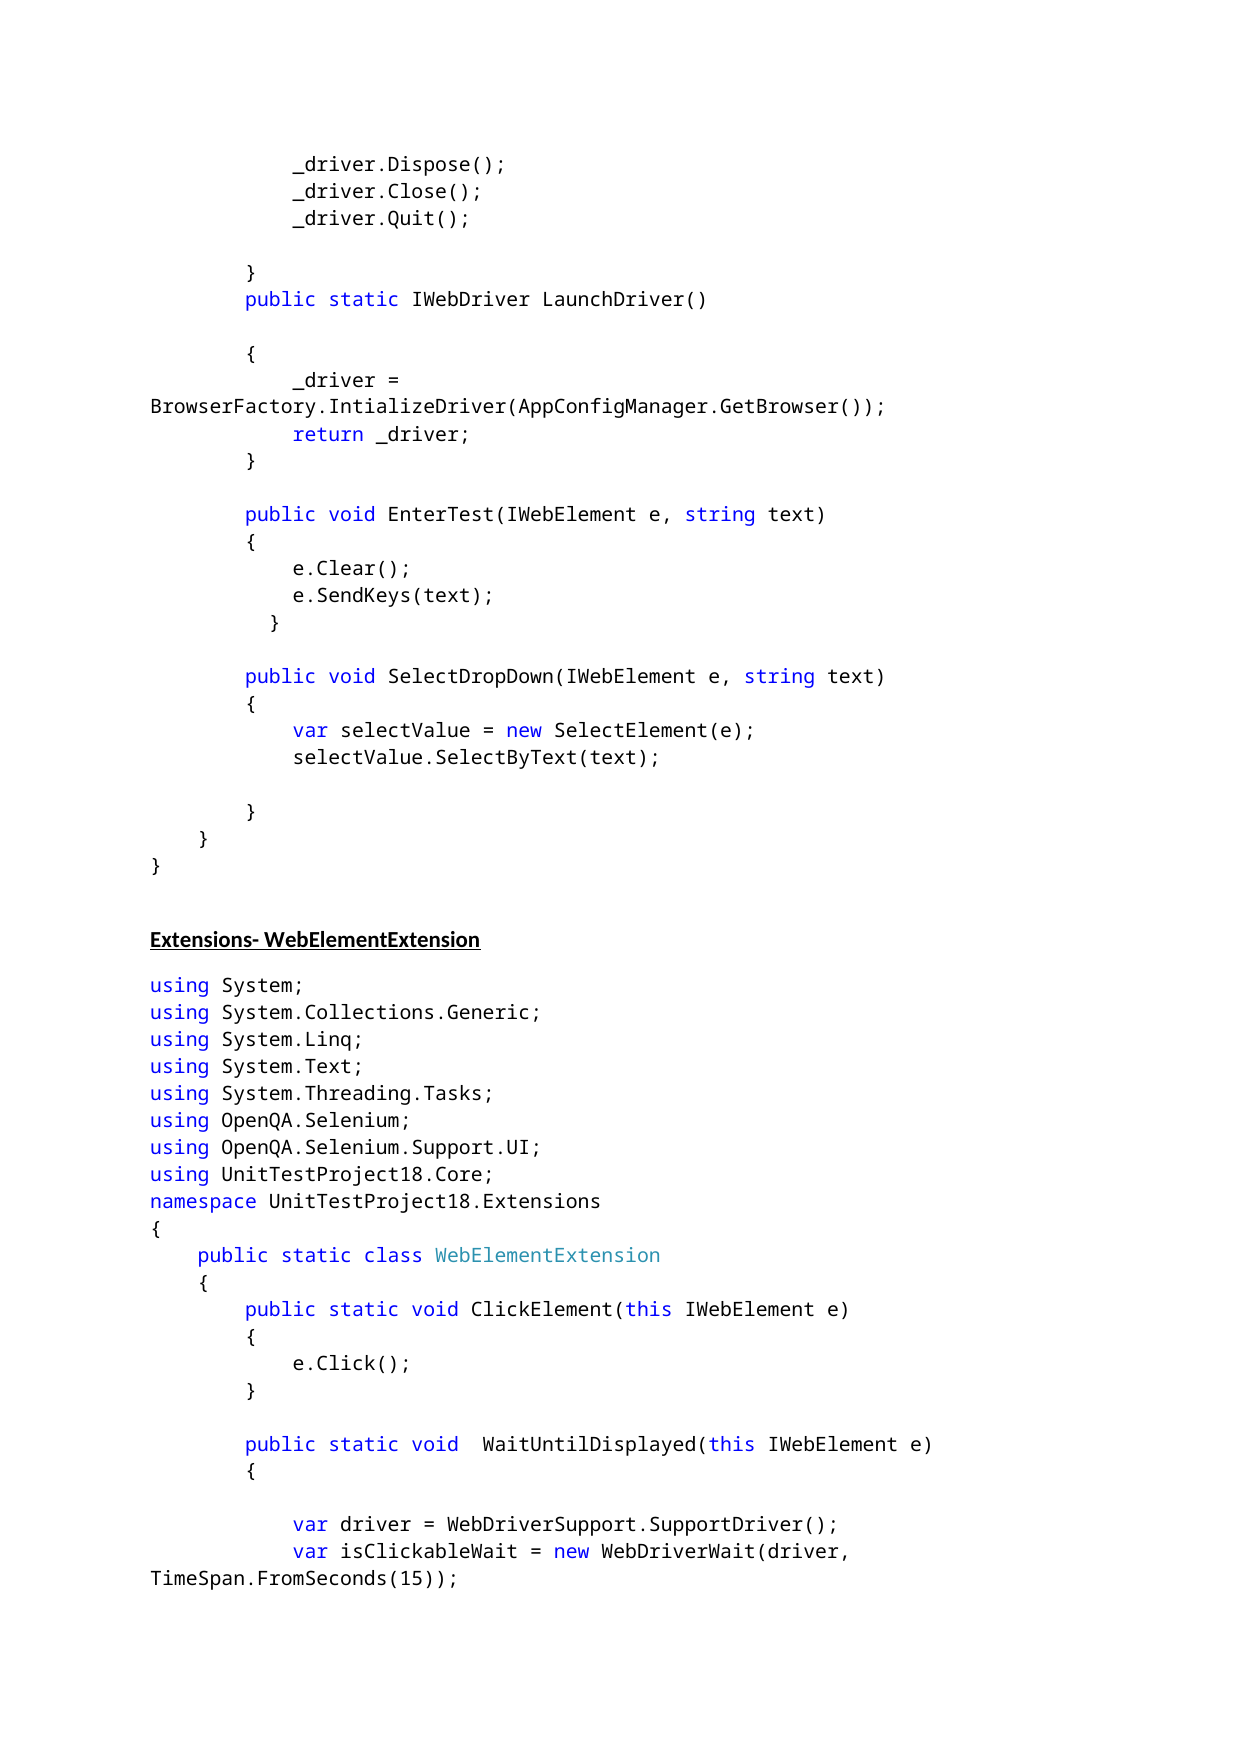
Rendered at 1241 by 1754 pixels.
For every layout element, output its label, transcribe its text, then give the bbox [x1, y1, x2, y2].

text { [150, 339, 1090, 366]
text using UnitTestProject18.Core; [150, 1160, 1090, 1187]
text } [150, 447, 1090, 474]
text using System.Threading.Tasks; [150, 1079, 1090, 1106]
text using System.Linq; [150, 1025, 1090, 1052]
text } [150, 797, 1090, 824]
text _driver.Quit(); [150, 204, 1090, 231]
text } [150, 851, 1090, 878]
text Extensions- WebElementExtension [150, 925, 1090, 953]
text namespace UnitTestProject18.Extensions [150, 1187, 1090, 1214]
text public static IWebDriver LaunchDriver() [150, 285, 1090, 312]
text public static void WaitUntilDisplayed(this IWebElement e) [150, 1430, 1090, 1457]
text { [150, 1457, 1090, 1484]
text public void EnterTest(IWebElement e, string text) [150, 501, 1090, 528]
text { [150, 1322, 1090, 1349]
text public static void ClickElement(this IWebElement e) [150, 1295, 1090, 1322]
text e.Clear(); [150, 555, 1090, 582]
text _driver = BrowserFactory.IntializeDriver(AppConfigManager.GetBrowser()); [150, 366, 1090, 420]
text } [150, 1376, 1090, 1403]
text e.SendKeys(text); [150, 582, 1090, 609]
text { [150, 1268, 1090, 1295]
text var isClickableWait = new WebDriverWait(driver, TimeSpan.FromSeconds(15)); [150, 1538, 1090, 1592]
text { [150, 689, 1090, 717]
text { [150, 528, 1090, 555]
text } [150, 258, 1090, 285]
text using System; [150, 971, 1090, 998]
text public static class WebElementExtension [150, 1241, 1090, 1268]
text return _driver; [150, 420, 1090, 447]
text } [150, 609, 1090, 636]
text public void SelectDropDown(IWebElement e, string text) [150, 663, 1090, 689]
text var selectValue = new SelectElement(e); [150, 717, 1090, 743]
text var driver = WebDriverSupport.SupportDriver(); [150, 1511, 1090, 1538]
text selectValue.SelectByText(text); [150, 743, 1090, 771]
text { [150, 1214, 1090, 1241]
text using OpenQA.Selenium.Support.UI; [150, 1133, 1090, 1160]
text } [150, 824, 1090, 851]
text _driver.Dispose(); [150, 150, 1090, 177]
text _driver.Close(); [150, 177, 1090, 204]
text using System.Collections.Generic; [150, 998, 1090, 1025]
text e.Click(); [150, 1349, 1090, 1376]
text using OpenQA.Selenium; [150, 1106, 1090, 1133]
text using System.Text; [150, 1052, 1090, 1079]
